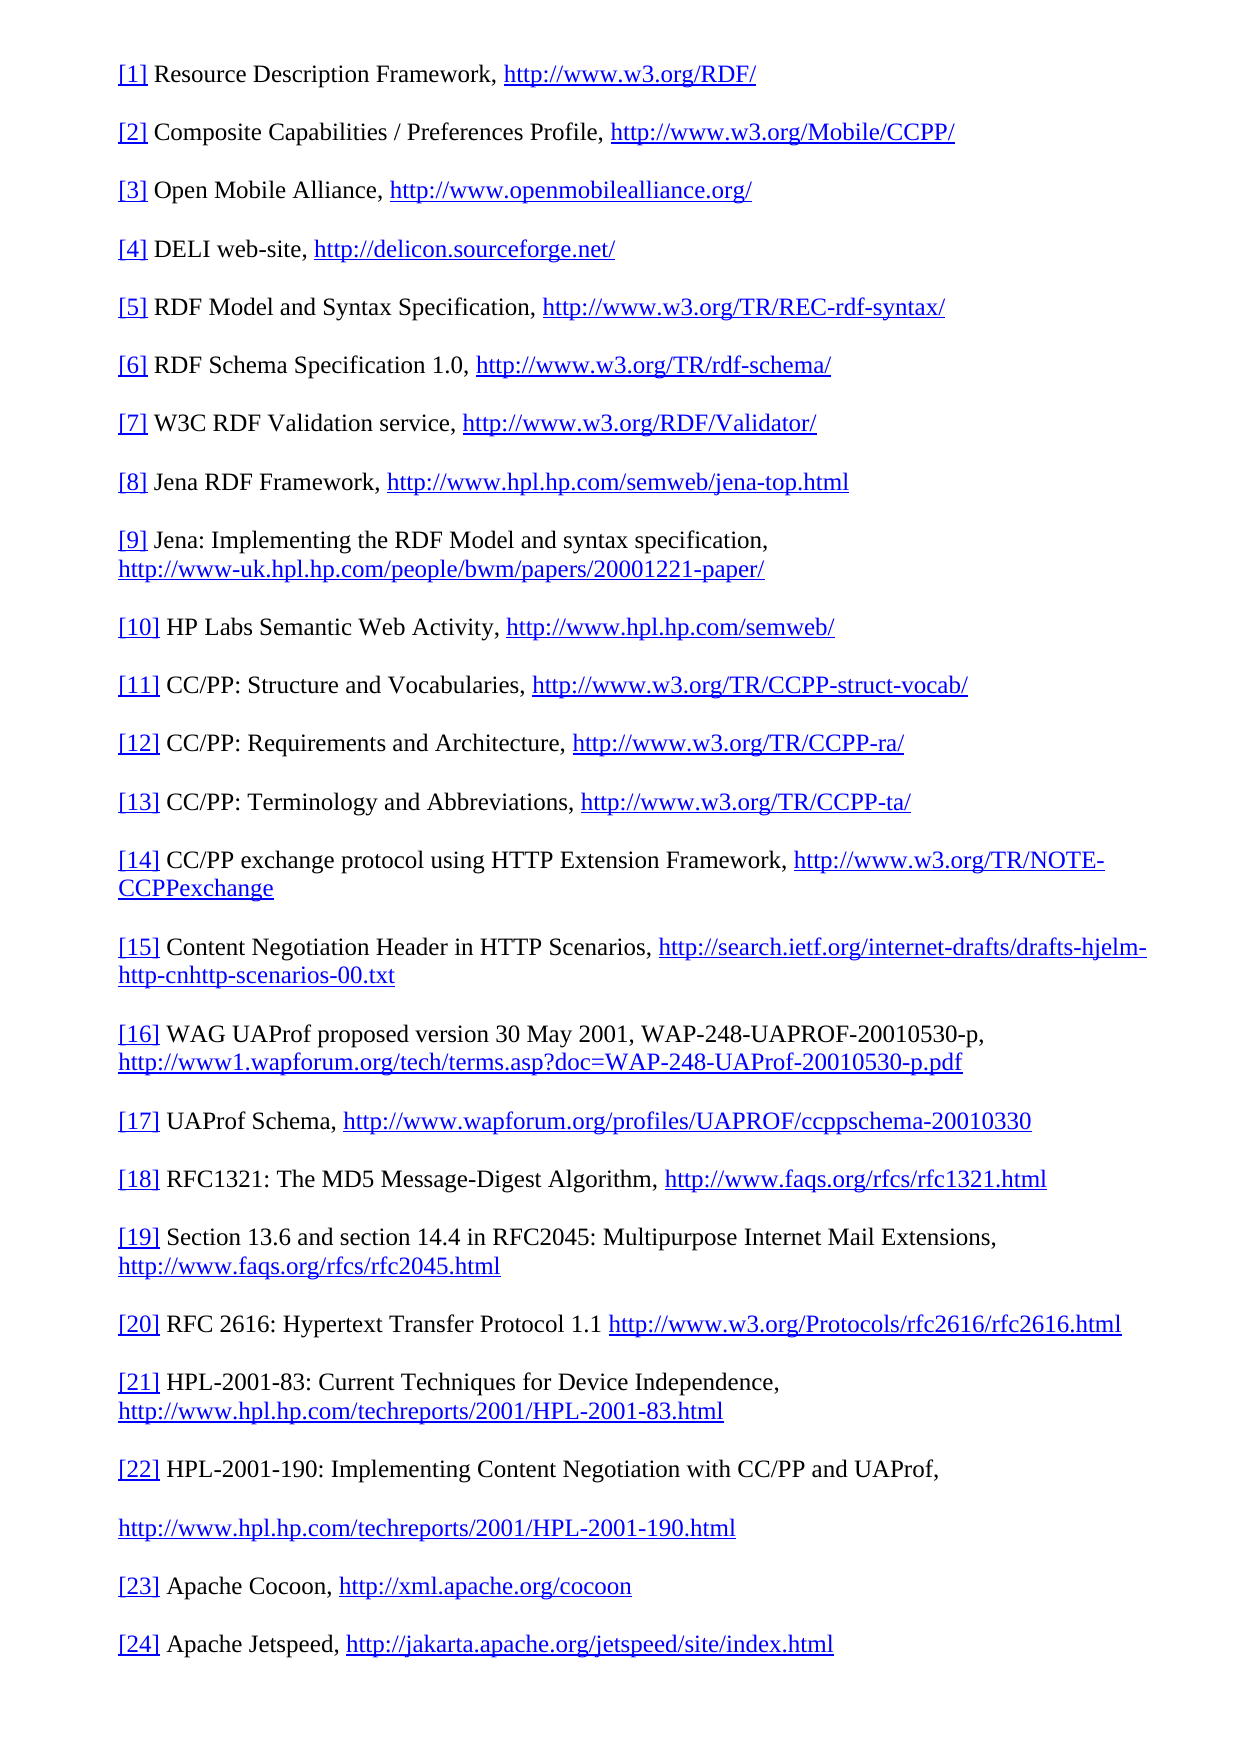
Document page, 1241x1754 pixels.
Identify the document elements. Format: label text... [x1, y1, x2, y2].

text [19] Section 13.6 and section 14.4 in RFC2045: Multipurpose Internet Mail Extensions, http://www.faqs.org/rfcs/rfc2045.html [118, 1222, 1181, 1280]
text [5] RDF Model and Syntax Specification, http://www.w3.org/TR/REC-rdf-syntax/ [118, 292, 1181, 321]
text [16] WAG UAProf proposed version 30 May 2001, WAP-248-UAPROF-20010530-p, http://www1.wapforum.org/tech/terms.asp?doc=WAP-248-UAProf-20010530-p.pdf [118, 1019, 1181, 1076]
text [7] W3C RDF Validation service, http://www.w3.org/RDF/Validator/ [118, 408, 1181, 437]
text [14] CC/PP exchange protocol using HTTP Extension Framework, http://www.w3.org/TR/NOTE-CCPPexchange [118, 845, 1181, 902]
text [15] Content Negotiation Header in HTTP Scenarios, http://search.ietf.org/internet-drafts/drafts-hjelm-http-cnhttp-scenarios-00.txt [118, 932, 1181, 989]
text [8] Jena RDF Framework, http://www.hpl.hp.com/semweb/jena-top.html [118, 467, 1181, 495]
text [20] RFC 2616: Hypertext Transfer Protocol 1.1 http://www.w3.org/Protocols/rfc2616/rfc2616.html [118, 1309, 1181, 1338]
text [1] Resource Description Framework, http://www.w3.org/RDF/ [118, 59, 1181, 88]
text [23] Apache Cocoon, http://xml.apache.org/cocoon [118, 1571, 1181, 1599]
text [11] CC/PP: Structure and Vocabularies, http://www.w3.org/TR/CCPP-struct-vocab/ [118, 670, 1181, 699]
text [18] RFC1321: The MD5 Message-Digest Algorithm, http://www.faqs.org/rfcs/rfc1321.html [118, 1164, 1181, 1193]
text [13] CC/PP: Terminology and Abbreviations, http://www.w3.org/TR/CCPP-ta/ [118, 787, 1181, 815]
text [17] UAProf Schema, http://www.wapforum.org/profiles/UAPROF/ccppschema-20010330 [118, 1106, 1181, 1134]
text [2] Composite Capabilities / Preferences Profile, http://www.w3.org/Mobile/CCPP/ [118, 117, 1181, 146]
text [10] HP Labs Semantic Web Activity, http://www.hpl.hp.com/semweb/ [118, 612, 1181, 641]
text [24] Apache Jetspeed, http://jakarta.apache.org/jetspeed/site/index.html [118, 1629, 1181, 1658]
text [22] HPL-2001-190: Implementing Content Negotiation with CC/PP and UAProf, [118, 1454, 1181, 1483]
text [3] Open Mobile Alliance, http://www.openmobilealliance.org/ [118, 176, 1181, 204]
text [4] DELI web-site, http://delicon.sourceforge.net/ [118, 234, 1181, 262]
text http://www.hpl.hp.com/techreports/2001/HPL-2001-190.html [118, 1513, 1181, 1541]
text [9] Jena: Implementing the RDF Model and syntax specification, http://www-uk.hpl.hp.com/people/bwm/papers/20001221-paper/ [118, 525, 1181, 582]
text [12] CC/PP: Requirements and Architecture, http://www.w3.org/TR/CCPP-ra/ [118, 728, 1181, 757]
text [21] HPL-2001-83: Current Techniques for Device Independence, http://www.hpl.hp.com/techreports/2001/HPL-2001-83.html [118, 1367, 1181, 1425]
text [6] RDF Schema Specification 1.0, http://www.w3.org/TR/rdf-schema/ [118, 350, 1181, 379]
